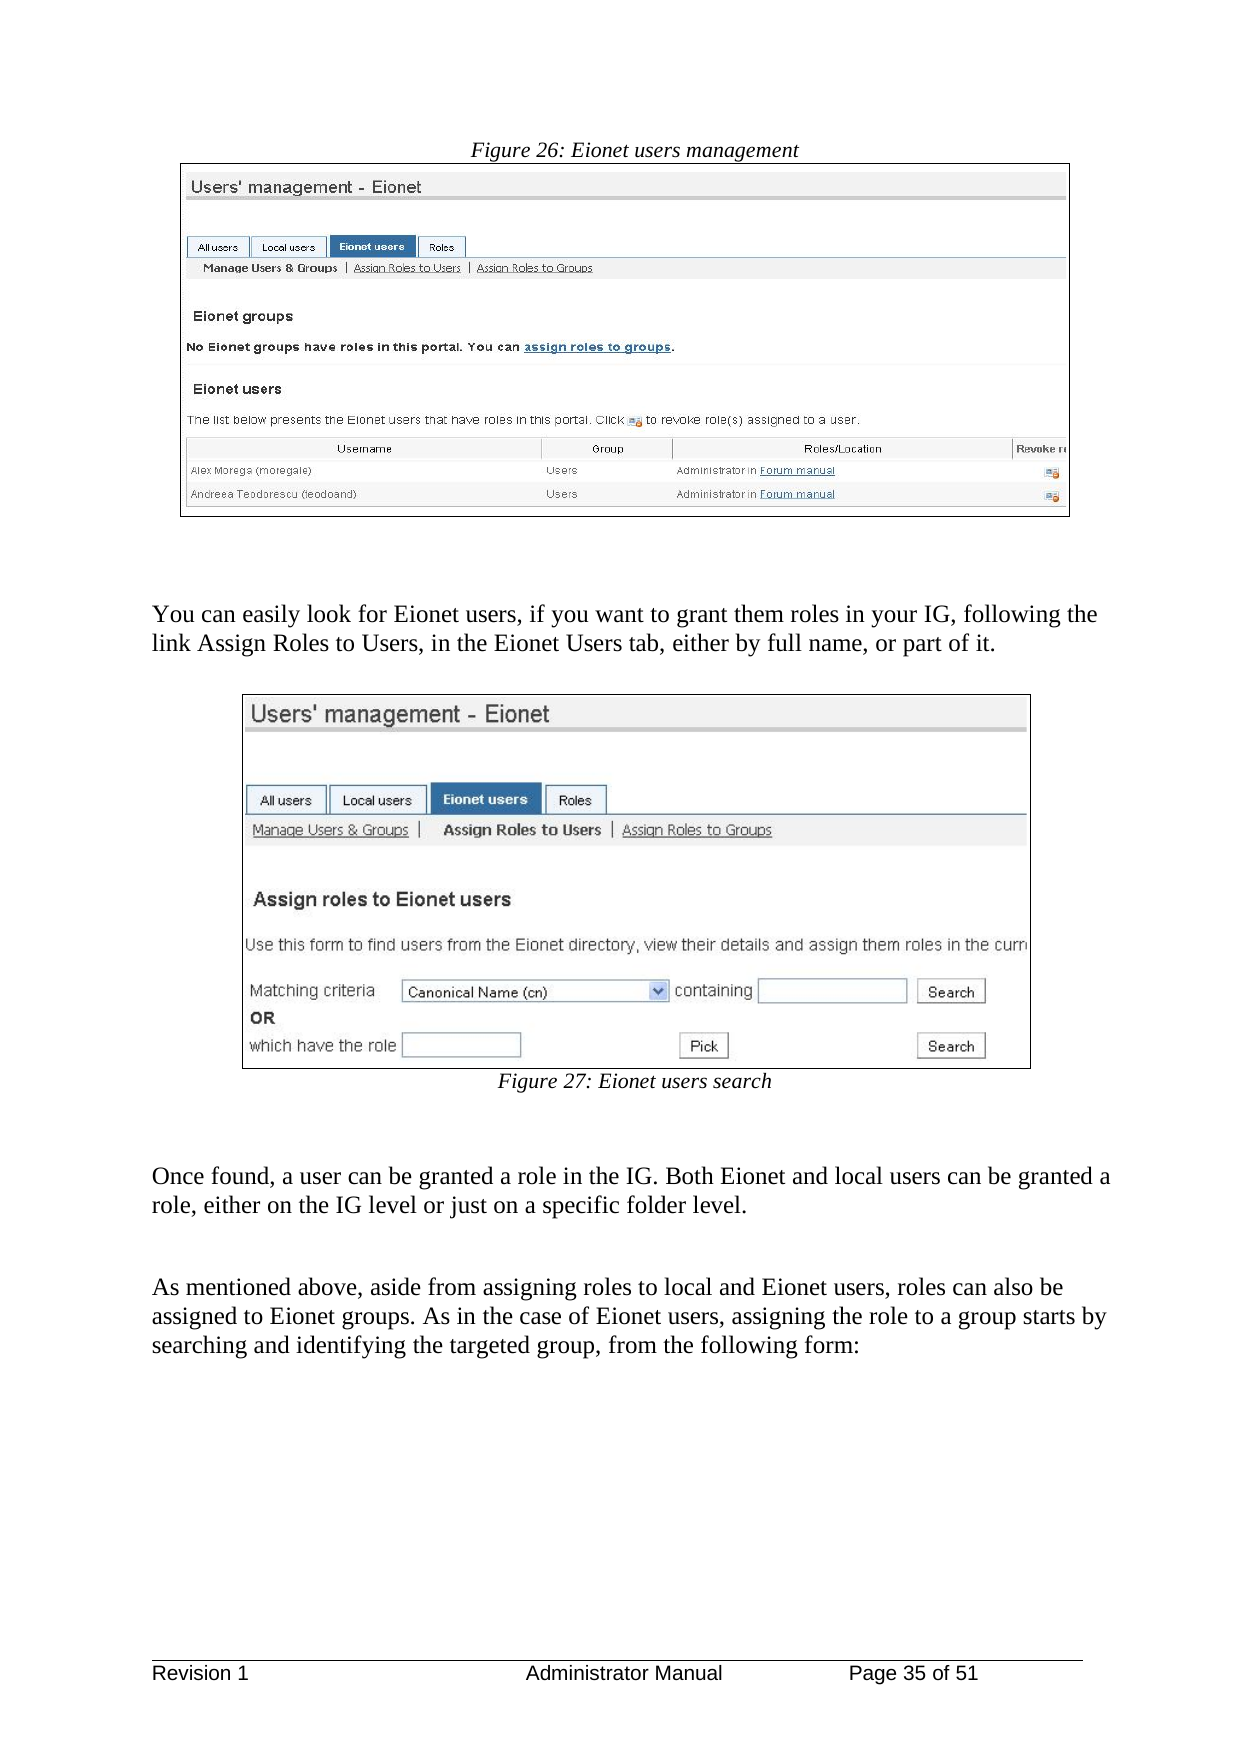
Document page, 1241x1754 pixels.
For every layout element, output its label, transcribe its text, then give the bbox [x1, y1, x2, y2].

text Figure 27: Eionet users search [242, 1069, 1030, 1094]
text Figure 26: Eionet users management [242, 137, 1030, 163]
text As mentioned above, aside from assigning roles to local and Eionet users, roles can also be assigned to Eionet groups. As in the case of Eionet users, assigning the role to a group starts by searching and identifying the targeted group, from the following form: [152, 1272, 1120, 1359]
text Once found, a user can be granted a role in the IG. Both Eionet and local users can be granted a role, either on the IG level or just on a specific folder level. [152, 1161, 1120, 1219]
text You can easily look for Eionet users, if you want to grant them roles in your IG, following the link Assign Roles to Users, in the Eionet Users tab, either by full name, or part of it. [152, 599, 1120, 657]
picture [182, 165, 1067, 514]
text [243, 695, 1030, 1068]
picture [245, 697, 1027, 1066]
